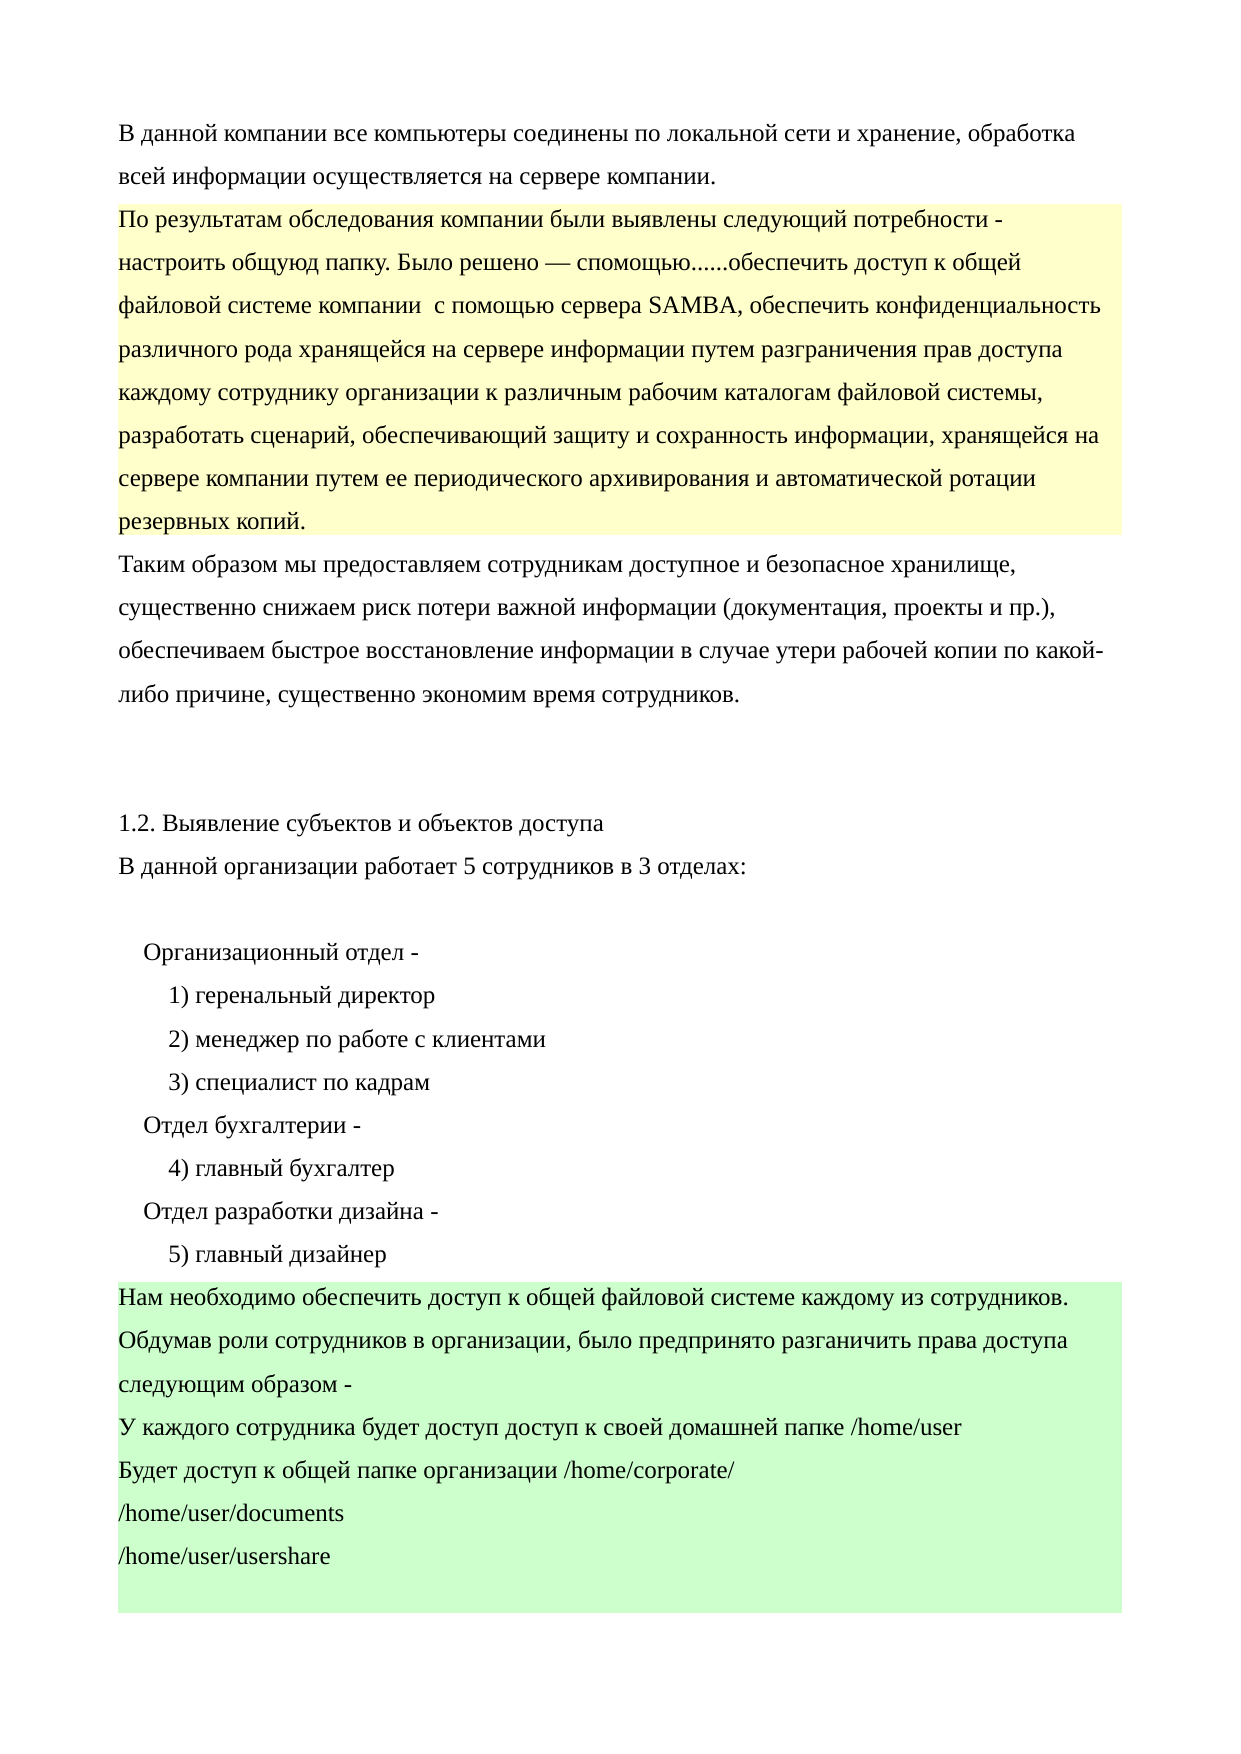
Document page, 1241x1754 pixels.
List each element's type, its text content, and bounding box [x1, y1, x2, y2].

text Нам необходимо обеспечить доступ к общей файловой системе каждому из сотрудников. [118, 1282, 1122, 1311]
text Обдумав роли сотрудников в организации, было предпринято разганичить права доступа следующим образом - [118, 1326, 1122, 1397]
text 5) главный дизайнер [118, 1239, 1122, 1268]
text Организационный отдел - [118, 937, 1122, 966]
text 1) геренальный директор [118, 981, 1122, 1009]
text Будет доступ к общей папке организации /home/corporate/ [118, 1455, 1122, 1484]
text 3) специалист по кадрам [118, 1067, 1122, 1096]
text Отдел бухгалтерии - [118, 1110, 1122, 1139]
text 4) главный бухгалтер [118, 1153, 1122, 1182]
text По результатам обследования компании были выявлены следующий потребности - настроить общуюд папку. Было решено — спомощью......обеспечить доступ к общей файловой системе компании с помощью сервера SAMBA, обеспечить конфиденциальность различного рода хранящейся на сервере информации путем разграничения прав доступа каждому сотруднику организации к различным рабочим каталогам файловой системы, разработать сценарий, обеспечивающий защиту и сохранность информации, хранящейся на сервере компании путем ее периодического архивирования и автоматической ротации резервных копий. [118, 204, 1122, 535]
text /home/user/documents [118, 1498, 1122, 1527]
text В данной компании все компьютеры соединены по локальной сети и хранение, обработка всей информации осуществляется на сервере компании. [118, 118, 1122, 190]
text 2) менеджер по работе с клиентами [118, 1024, 1122, 1052]
text 1.2. Выявление субъектов и объектов доступа [118, 808, 1122, 837]
text /home/user/usershare [118, 1541, 1122, 1570]
text Таким образом мы предоставляем сотрудникам доступное и безопасное хранилище, существенно снижаем риск потери важной информации (документация, проекты и пр.), обеспечиваем быстрое восстановление информации в случае утери рабочей копии по какой-либо причине, существенно экономим время сотрудников. [118, 549, 1122, 707]
text В данной организации работает 5 сотрудников в 3 отделах: [118, 851, 1122, 880]
text У каждого сотрудника будет доступ доступ к своей домашней папке /home/user [118, 1412, 1122, 1441]
text Отдел разработки дизайна - [118, 1196, 1122, 1225]
